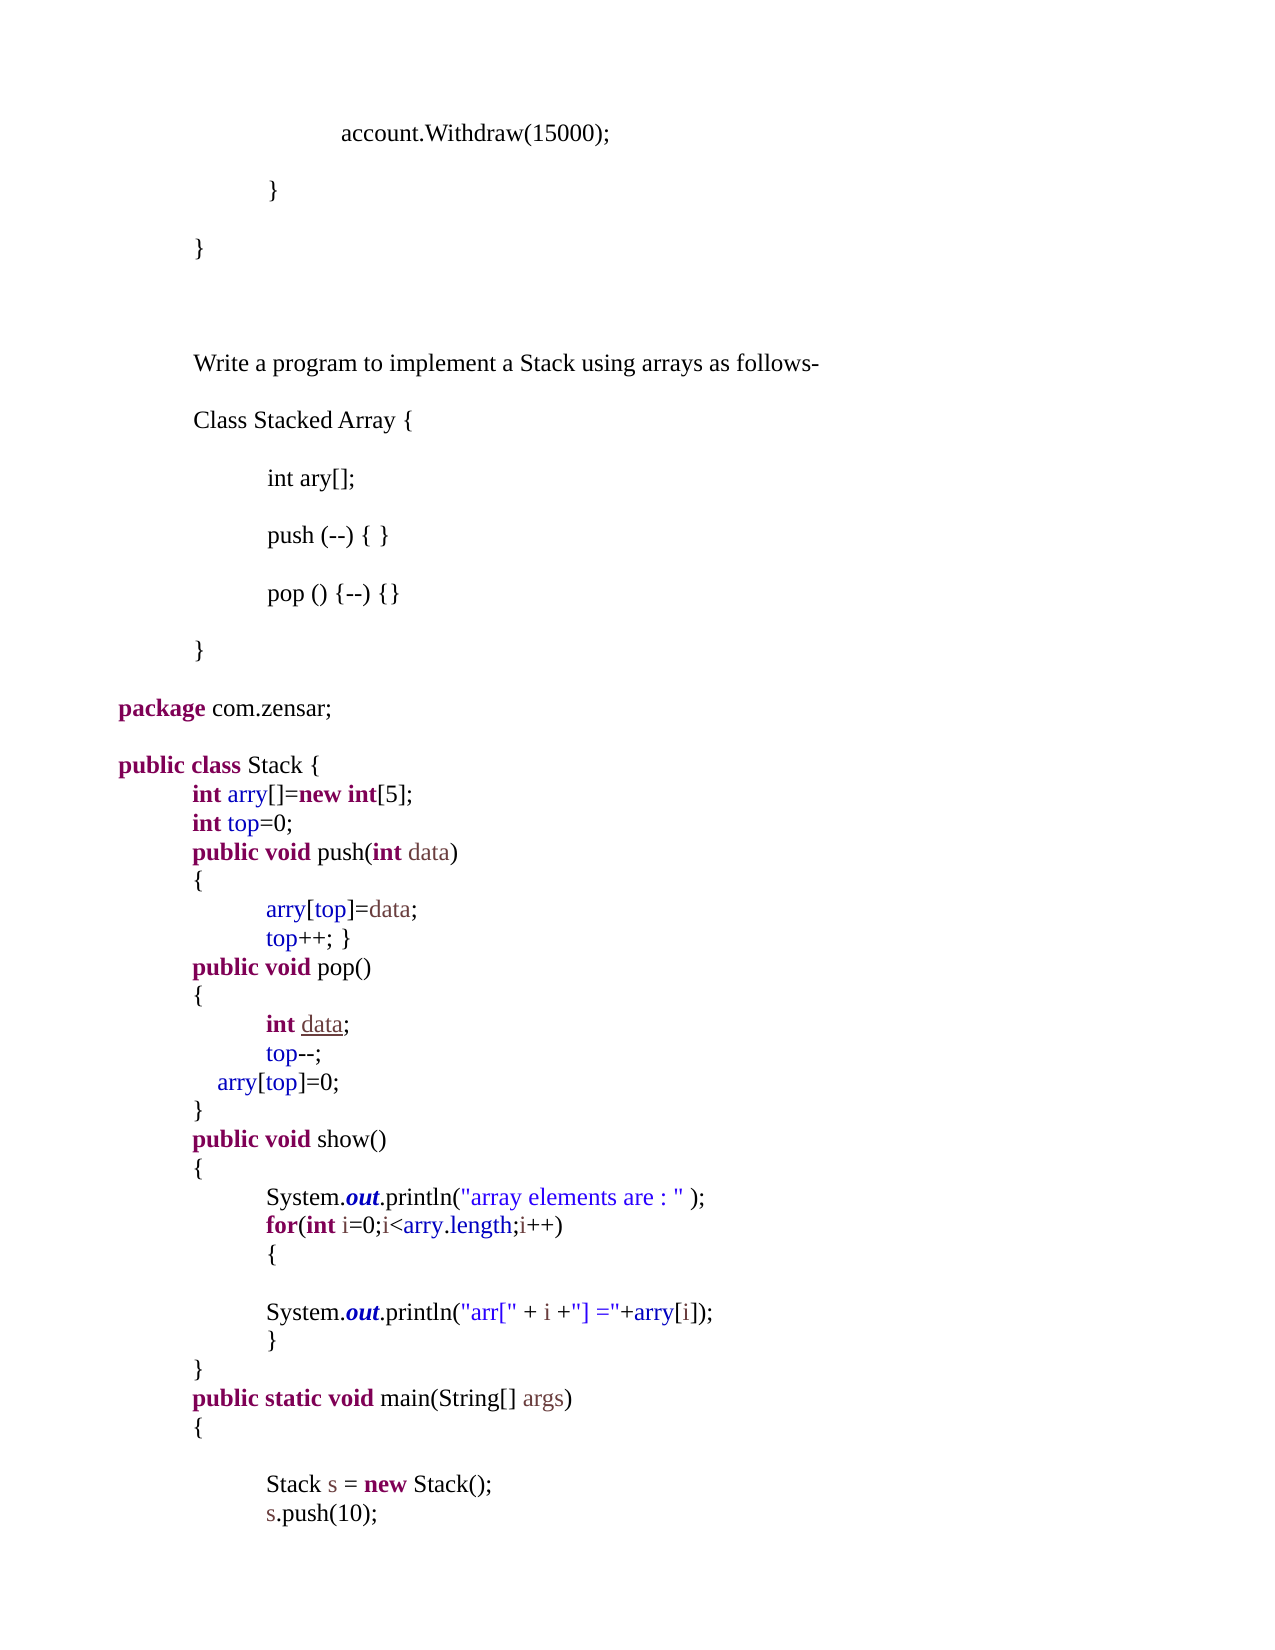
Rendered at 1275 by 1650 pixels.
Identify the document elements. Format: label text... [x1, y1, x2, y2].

text } [118, 1326, 1157, 1354]
text { [118, 981, 1157, 1009]
text for(int i=0;i<arry.length;i++) [118, 1211, 1157, 1239]
list } [193, 636, 1157, 664]
list } [193, 176, 1157, 204]
text public void pop() [118, 952, 1157, 981]
text { [118, 1412, 1157, 1441]
text int top=0; [118, 808, 1157, 837]
list Write a program to implement a Stack using arrays as follows- [193, 348, 1157, 377]
text public static void main(String[] args) [118, 1383, 1157, 1412]
text arry[top]=data; [118, 894, 1157, 923]
text } [118, 1354, 1157, 1383]
list pop () {--) {} [193, 578, 1157, 607]
text } [118, 1096, 1157, 1124]
list push (--) { } [193, 521, 1157, 549]
text System.out.println("array elements are : " ); [118, 1182, 1157, 1211]
text int data; [118, 1009, 1157, 1038]
text package com.zensar; [118, 693, 1157, 722]
list Class Stacked Array { [193, 406, 1157, 434]
text arry[top]=0; [118, 1067, 1157, 1096]
text int arry[]=new int[5]; [118, 779, 1157, 808]
text public class Stack { [118, 751, 1157, 779]
list int ary[]; [193, 463, 1157, 492]
text System.out.println("arr[" + i +"] ="+arry[i]); [118, 1297, 1157, 1326]
text public void show() [118, 1124, 1157, 1153]
text top++; } [118, 923, 1157, 952]
list account.Withdraw(15000); [193, 118, 1157, 147]
text { [118, 866, 1157, 894]
text public void push(int data) [118, 837, 1157, 866]
text top--; [118, 1038, 1157, 1067]
text { [118, 1153, 1157, 1182]
list } [193, 233, 1157, 262]
text Stack s = new Stack(); [118, 1469, 1157, 1498]
text s.push(10); [118, 1498, 1157, 1527]
text { [118, 1239, 1157, 1268]
